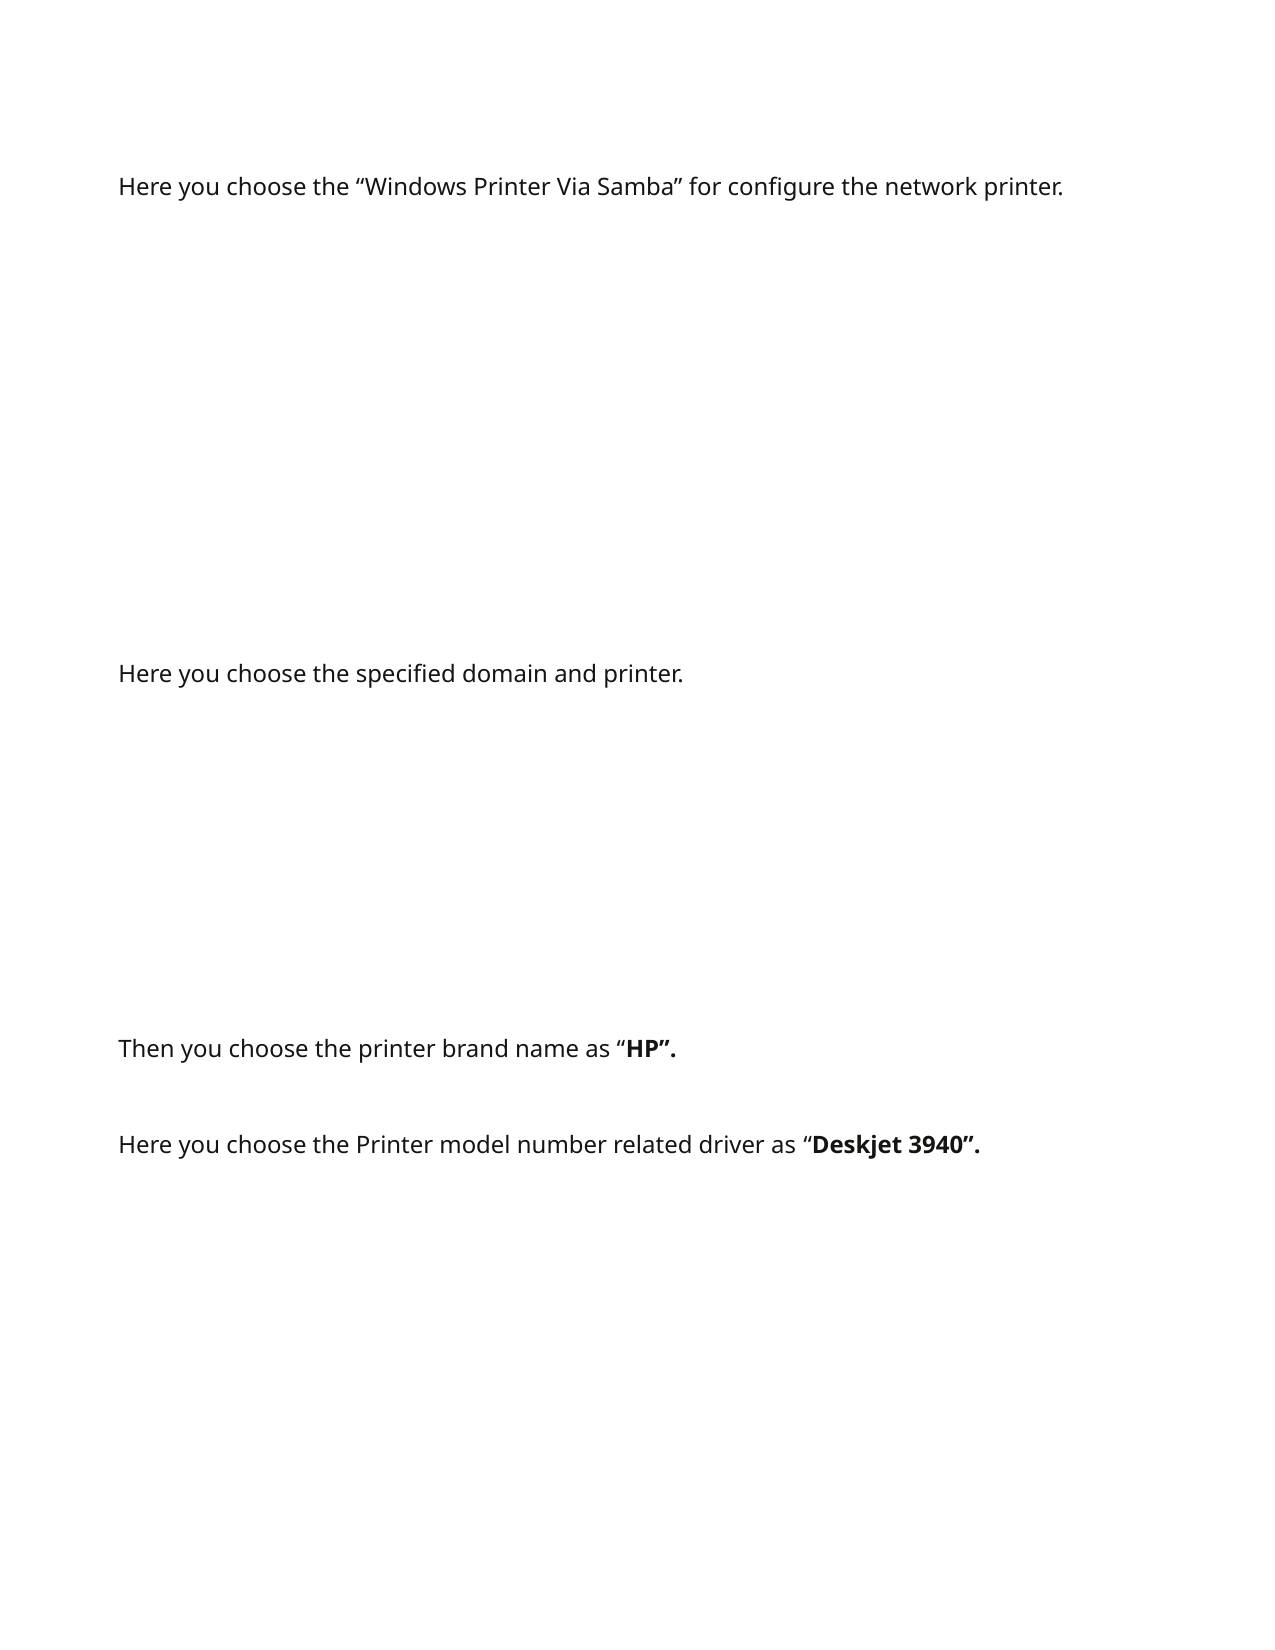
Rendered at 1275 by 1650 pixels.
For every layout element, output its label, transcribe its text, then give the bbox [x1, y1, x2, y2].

text Here you choose the Printer model number related driver as “Deskjet 3940”. [118, 1124, 1157, 1160]
text Here you choose the specified domain and printer. [118, 654, 1157, 690]
text Here you choose the “Windows Printer Via Samba” for configure the network printer. [118, 166, 1157, 202]
text Then you choose the printer brand name as “HP”. [118, 702, 1157, 1064]
